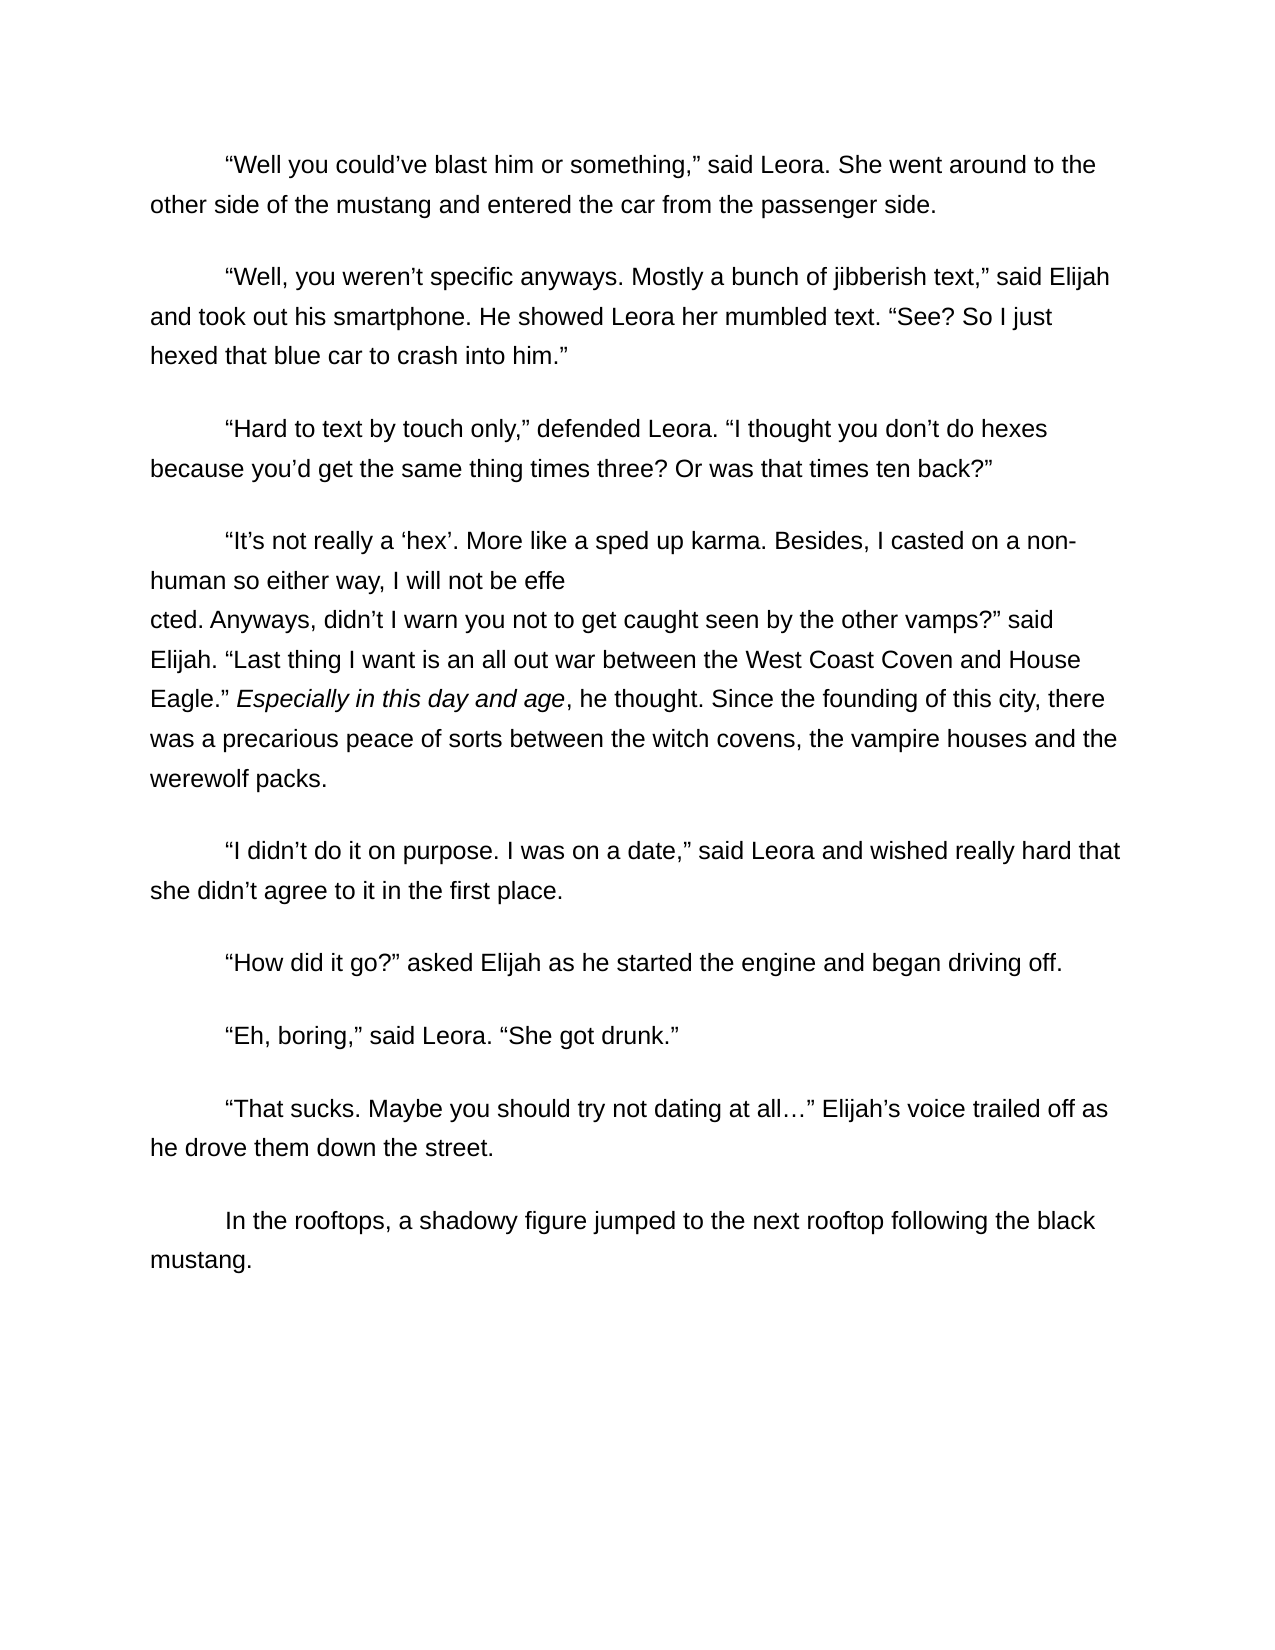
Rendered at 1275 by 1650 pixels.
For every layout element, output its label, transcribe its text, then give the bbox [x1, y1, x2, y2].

text “Eh, boring,” said Leora. “She got drunk.” [150, 1021, 1125, 1050]
text “I didn’t do it on purpose. I was on a date,” said Leora and wished really hard that she didn’t agree to it in the first place. [150, 836, 1125, 904]
text “That sucks. Maybe you should try not dating at all…” Elijah’s voice trailed off as he drove them down the street. [150, 1094, 1125, 1162]
text cted. Anyways, didn’t I warn you not to get caught seen by the other vamps?” said Elijah. “Last thing I want is an all out war between the West Coast Coven and House Eagle.” Especially in this day and age, he thought. Since the founding of this city, there was a precarious peace of sorts between the witch covens, the vampire houses and the werewolf packs. [150, 605, 1125, 792]
text “It’s not really a ‘hex’. More like a sped up karma. Besides, I casted on a non-human so either way, I will not be effe [150, 526, 1125, 594]
text In the rooftops, a shadowy figure jumped to the next rooftop following the black mustang. [150, 1206, 1125, 1274]
text “Well, you weren’t specific anyways. Mostly a bunch of jibberish text,” said Elijah and took out his smartphone. He showed Leora her mumbled text. “See? So I just hexed that blue car to crash into him.” [150, 262, 1125, 370]
text “How did it go?” asked Elijah as he started the engine and began driving off. [150, 948, 1125, 977]
text “Hard to text by touch only,” defended Leora. “I thought you don’t do hexes because you’d get the same thing times three? Or was that times ten back?” [150, 414, 1125, 482]
text “Well you could’ve blast him or something,” said Leora. She went around to the other side of the mustang and entered the car from the passenger side. [150, 150, 1125, 218]
